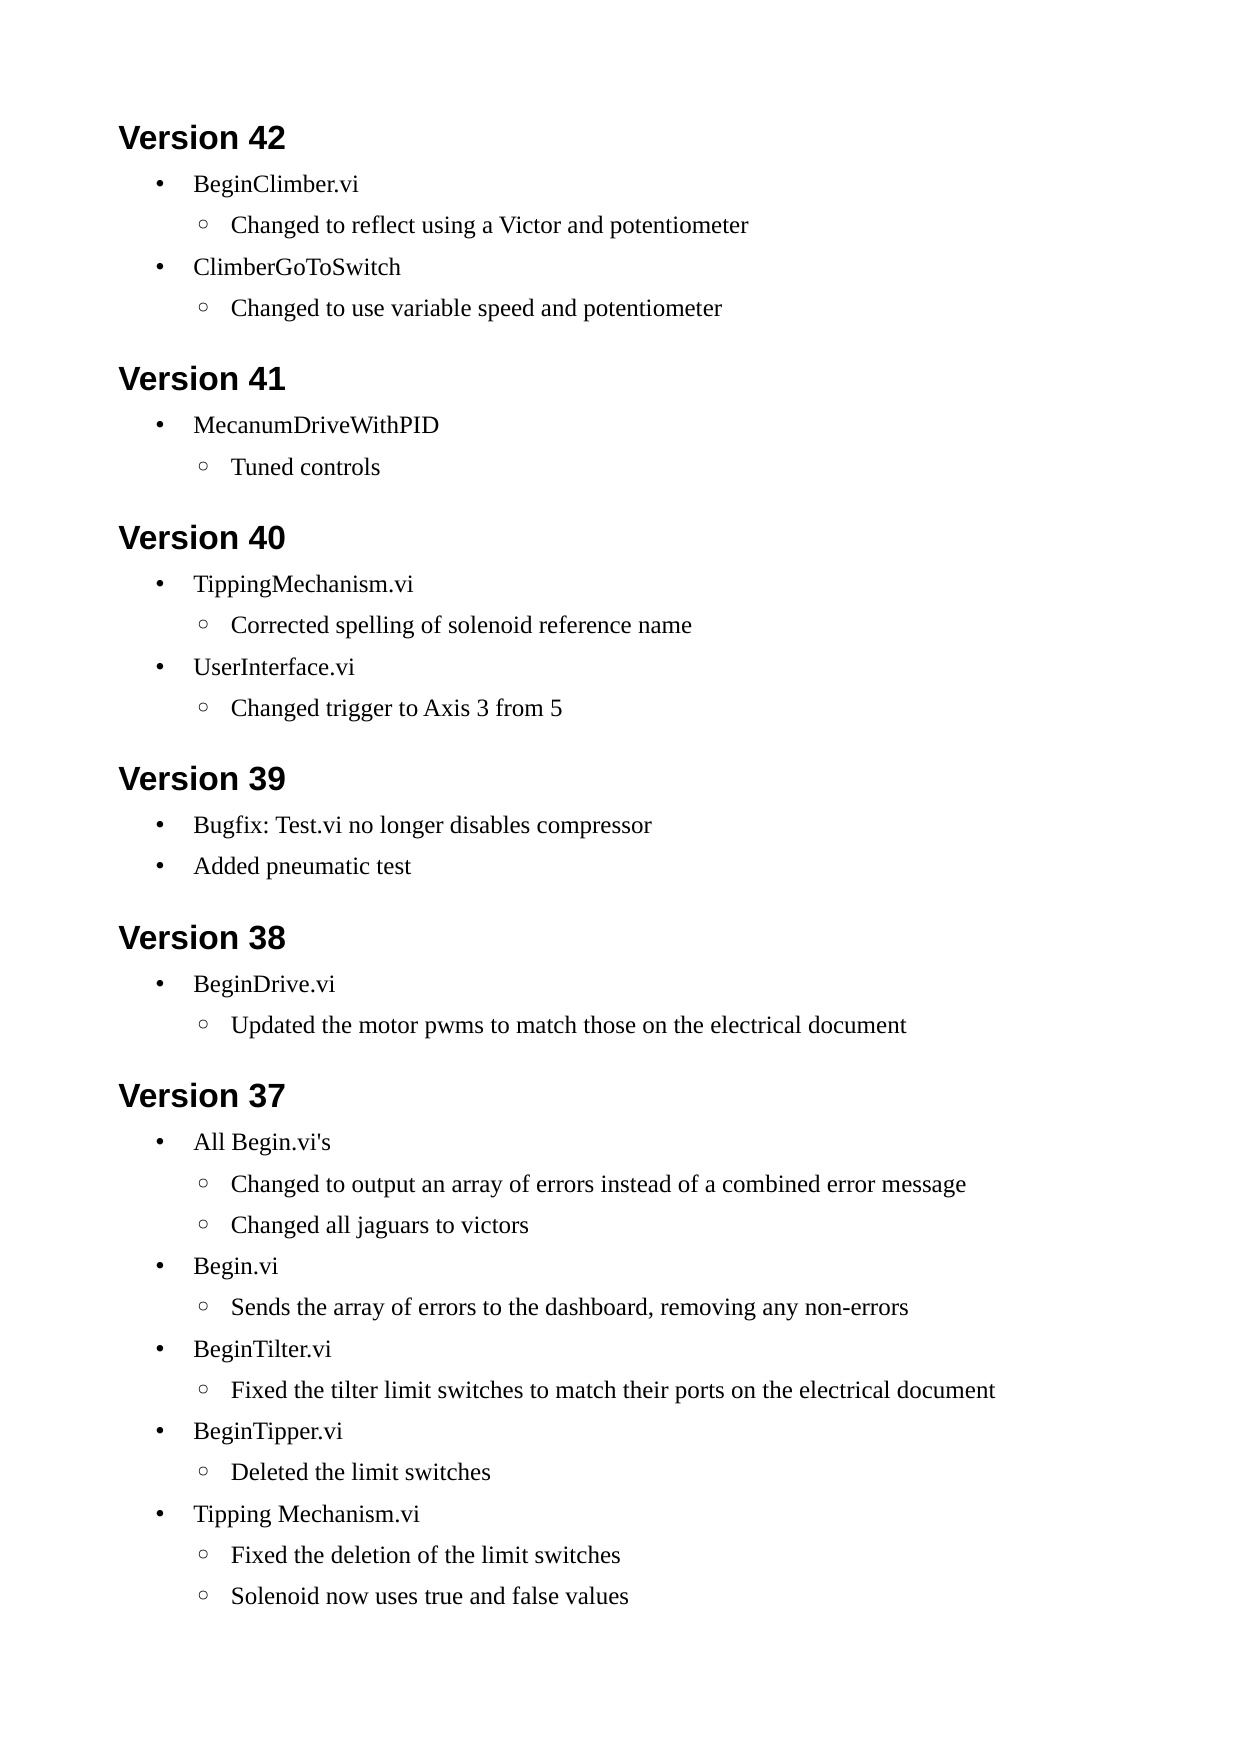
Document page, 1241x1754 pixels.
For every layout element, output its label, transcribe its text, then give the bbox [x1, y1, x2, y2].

list UserInterface.vi [156, 652, 1122, 680]
list Tuned controls [193, 452, 1122, 480]
list Updated the motor pwms to match those on the electrical document [193, 1010, 1122, 1039]
subtitle Version 41 [118, 359, 1122, 398]
list BeginTipper.vi [156, 1416, 1122, 1445]
list Begin.vi [156, 1251, 1122, 1280]
list Changed all jaguars to victors [193, 1210, 1122, 1239]
list Deleted the limit switches [193, 1457, 1122, 1486]
list ClimberGoToSwitch [156, 252, 1122, 281]
list MecanumDriveWithPID [156, 410, 1122, 439]
list TippingMechanism.vi [156, 569, 1122, 598]
list Tipping Mechanism.vi [156, 1499, 1122, 1527]
subtitle Version 37 [118, 1076, 1122, 1115]
list Fixed the tilter limit switches to match their ports on the electrical document [193, 1375, 1122, 1404]
subtitle Version 40 [118, 518, 1122, 557]
subtitle Version 38 [118, 918, 1122, 956]
list BeginDrive.vi [156, 969, 1122, 998]
list Fixed the deletion of the limit switches [193, 1540, 1122, 1569]
list BeginTilter.vi [156, 1334, 1122, 1362]
list Solenoid now uses true and false values [193, 1581, 1122, 1610]
list Bugfix: Test.vi no longer disables compressor [156, 810, 1122, 839]
list Sends the array of errors to the dashboard, removing any non-errors [193, 1292, 1122, 1321]
list Changed to output an array of errors instead of a combined error message [193, 1169, 1122, 1197]
list BeginClimber.vi [156, 169, 1122, 198]
subtitle Version 39 [118, 759, 1122, 798]
list Corrected spelling of solenoid reference name [193, 610, 1122, 639]
list Added pneumatic test [156, 851, 1122, 880]
list All Begin.vi's [156, 1127, 1122, 1156]
list Changed trigger to Axis 3 from 5 [193, 693, 1122, 722]
list Changed to reflect using a Victor and potentiometer [193, 211, 1122, 239]
list Changed to use variable speed and potentiometer [193, 293, 1122, 322]
subtitle Version 42 [118, 118, 1122, 157]
